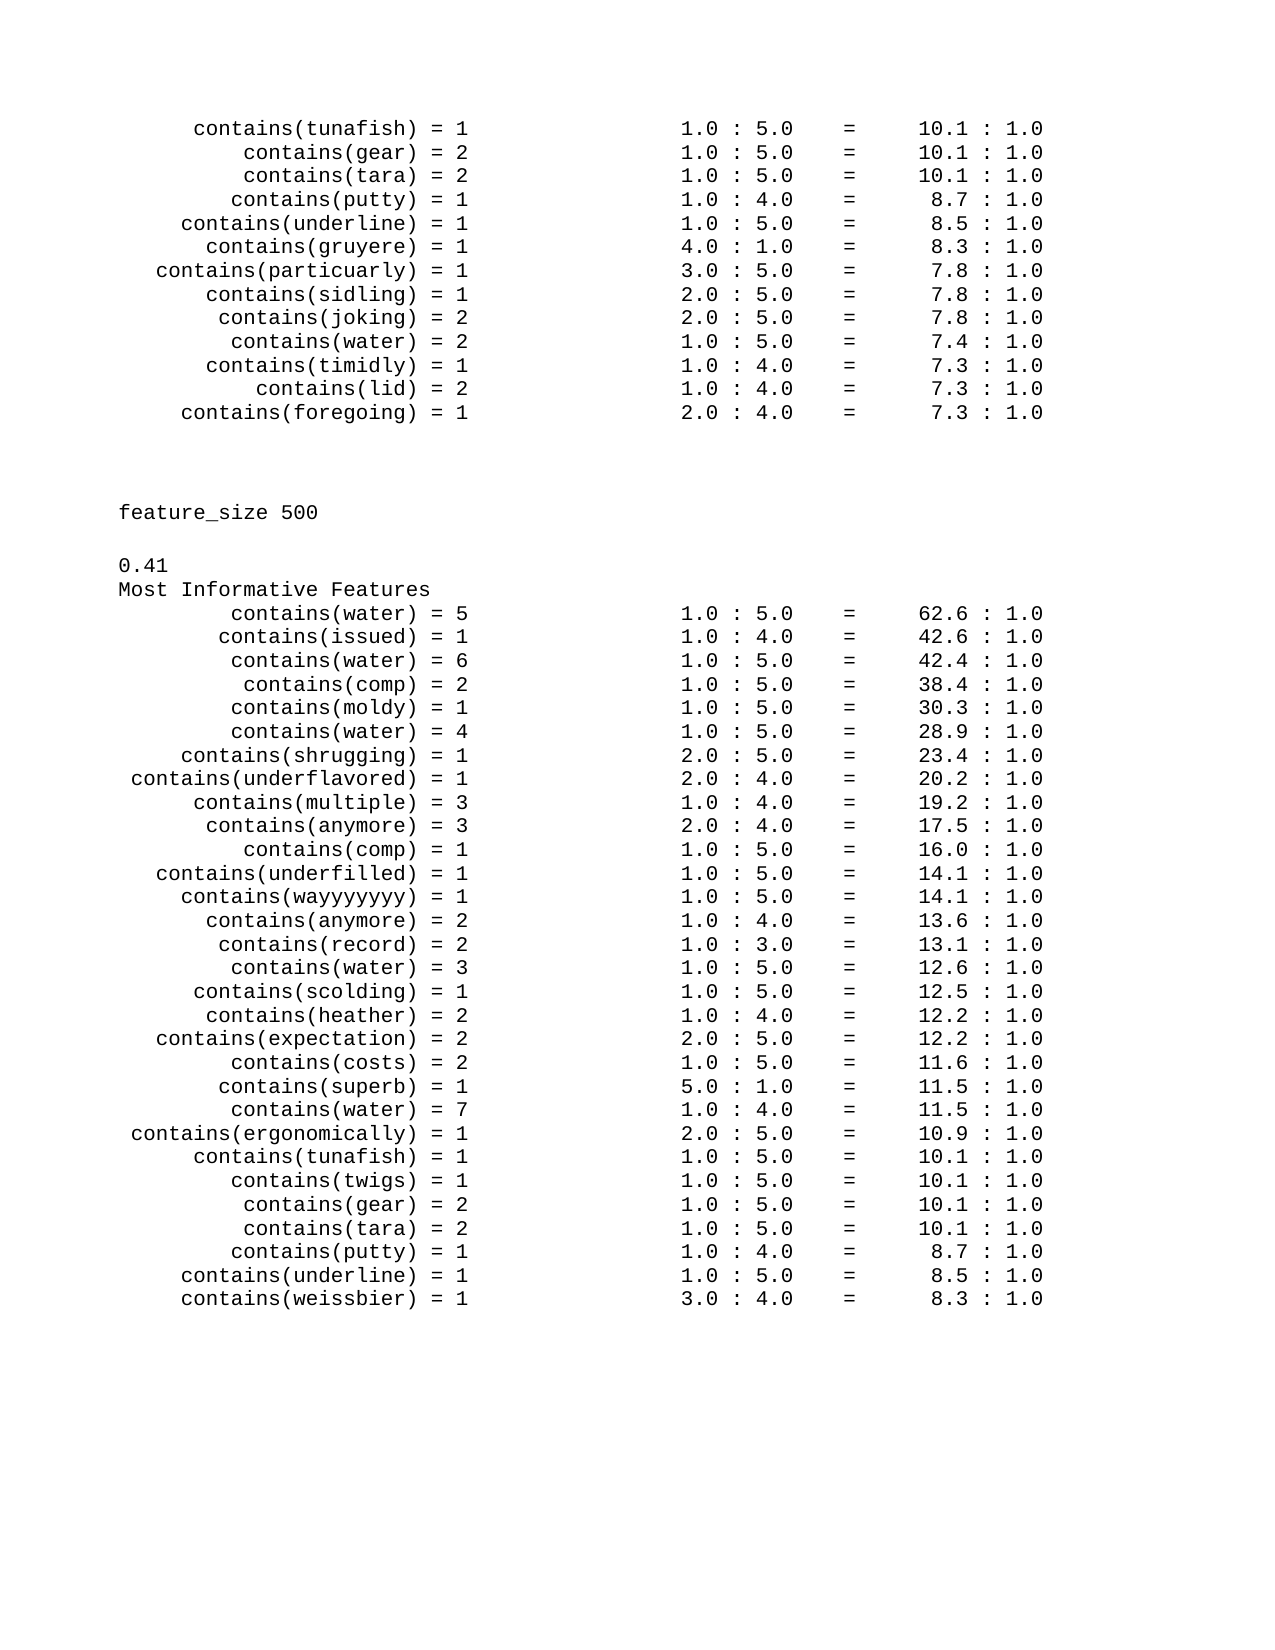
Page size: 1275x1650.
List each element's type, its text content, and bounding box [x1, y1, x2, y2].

text contains(ergonomically) = 1 2.0 : 5.0 = 10.9 : 1.0 [118, 1123, 1157, 1147]
text contains(shrugging) = 1 2.0 : 5.0 = 23.4 : 1.0 [118, 744, 1157, 768]
text contains(water) = 2 1.0 : 5.0 = 7.4 : 1.0 [118, 331, 1157, 354]
text contains(tunafish) = 1 1.0 : 5.0 = 10.1 : 1.0 [118, 1147, 1157, 1170]
text 0.41 [118, 555, 1157, 579]
text contains(record) = 2 1.0 : 3.0 = 13.1 : 1.0 [118, 934, 1157, 957]
text contains(sidling) = 1 2.0 : 5.0 = 7.8 : 1.0 [118, 284, 1157, 307]
text contains(scolding) = 1 1.0 : 5.0 = 12.5 : 1.0 [118, 981, 1157, 1005]
text contains(water) = 6 1.0 : 5.0 = 42.4 : 1.0 [118, 650, 1157, 674]
text feature_size 500 [118, 502, 1157, 526]
text contains(gear) = 2 1.0 : 5.0 = 10.1 : 1.0 [118, 1194, 1157, 1217]
text contains(water) = 3 1.0 : 5.0 = 12.6 : 1.0 [118, 957, 1157, 981]
text contains(gear) = 2 1.0 : 5.0 = 10.1 : 1.0 [118, 142, 1157, 165]
text contains(underfilled) = 1 1.0 : 5.0 = 14.1 : 1.0 [118, 863, 1157, 886]
text contains(underflavored) = 1 2.0 : 4.0 = 20.2 : 1.0 [118, 768, 1157, 792]
text Most Informative Features [118, 579, 1157, 603]
text contains(multiple) = 3 1.0 : 4.0 = 19.2 : 1.0 [118, 792, 1157, 816]
text contains(water) = 7 1.0 : 4.0 = 11.5 : 1.0 [118, 1099, 1157, 1123]
text contains(gruyere) = 1 4.0 : 1.0 = 8.3 : 1.0 [118, 236, 1157, 260]
text contains(expectation) = 2 2.0 : 5.0 = 12.2 : 1.0 [118, 1028, 1157, 1052]
text contains(costs) = 2 1.0 : 5.0 = 11.6 : 1.0 [118, 1052, 1157, 1076]
text contains(underline) = 1 1.0 : 5.0 = 8.5 : 1.0 [118, 1265, 1157, 1288]
text contains(water) = 5 1.0 : 5.0 = 62.6 : 1.0 [118, 603, 1157, 626]
text contains(tunafish) = 1 1.0 : 5.0 = 10.1 : 1.0 [118, 118, 1157, 142]
text contains(superb) = 1 5.0 : 1.0 = 11.5 : 1.0 [118, 1076, 1157, 1099]
text contains(lid) = 2 1.0 : 4.0 = 7.3 : 1.0 [118, 378, 1157, 402]
text contains(twigs) = 1 1.0 : 5.0 = 10.1 : 1.0 [118, 1170, 1157, 1194]
text contains(anymore) = 2 1.0 : 4.0 = 13.6 : 1.0 [118, 910, 1157, 934]
text contains(putty) = 1 1.0 : 4.0 = 8.7 : 1.0 [118, 1241, 1157, 1265]
text contains(timidly) = 1 1.0 : 4.0 = 7.3 : 1.0 [118, 354, 1157, 378]
text contains(comp) = 1 1.0 : 5.0 = 16.0 : 1.0 [118, 839, 1157, 863]
text contains(comp) = 2 1.0 : 5.0 = 38.4 : 1.0 [118, 674, 1157, 697]
text contains(joking) = 2 2.0 : 5.0 = 7.8 : 1.0 [118, 307, 1157, 331]
text contains(moldy) = 1 1.0 : 5.0 = 30.3 : 1.0 [118, 697, 1157, 721]
text contains(water) = 4 1.0 : 5.0 = 28.9 : 1.0 [118, 721, 1157, 744]
text contains(weissbier) = 1 3.0 : 4.0 = 8.3 : 1.0 [118, 1288, 1157, 1312]
text contains(wayyyyyyy) = 1 1.0 : 5.0 = 14.1 : 1.0 [118, 886, 1157, 910]
text contains(tara) = 2 1.0 : 5.0 = 10.1 : 1.0 [118, 165, 1157, 189]
text contains(anymore) = 3 2.0 : 4.0 = 17.5 : 1.0 [118, 816, 1157, 839]
text contains(foregoing) = 1 2.0 : 4.0 = 7.3 : 1.0 [118, 402, 1157, 426]
text contains(heather) = 2 1.0 : 4.0 = 12.2 : 1.0 [118, 1005, 1157, 1028]
text contains(particuarly) = 1 3.0 : 5.0 = 7.8 : 1.0 [118, 260, 1157, 284]
text contains(issued) = 1 1.0 : 4.0 = 42.6 : 1.0 [118, 626, 1157, 650]
text contains(tara) = 2 1.0 : 5.0 = 10.1 : 1.0 [118, 1217, 1157, 1241]
text contains(putty) = 1 1.0 : 4.0 = 8.7 : 1.0 [118, 189, 1157, 213]
text contains(underline) = 1 1.0 : 5.0 = 8.5 : 1.0 [118, 213, 1157, 236]
